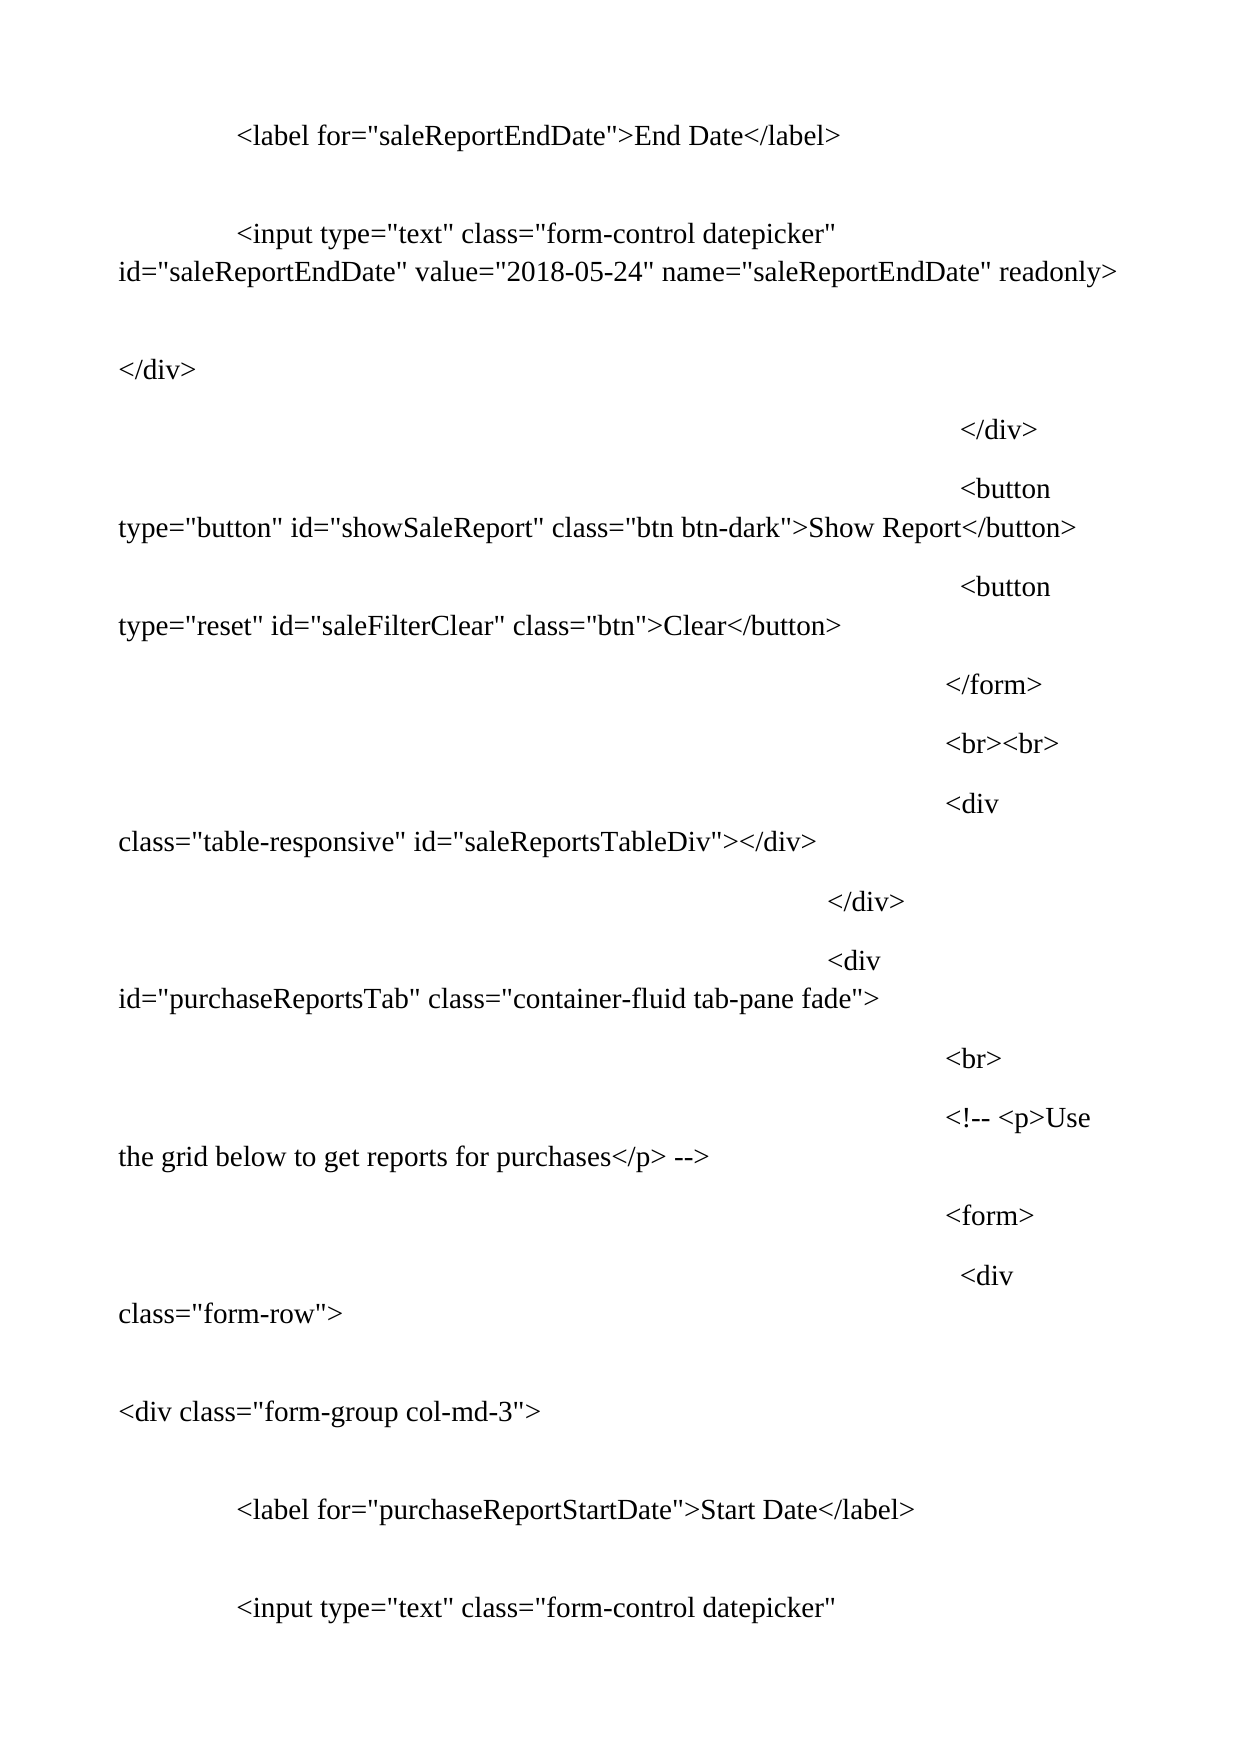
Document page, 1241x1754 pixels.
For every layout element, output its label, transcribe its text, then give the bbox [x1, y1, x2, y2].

text <div class="form-group col-md-3"> [118, 1356, 1122, 1428]
text <!-- <p>Use the grid below to get reports for purchases</p> --> [118, 1100, 1122, 1172]
text <input type="text" class="form-control datepicker" [118, 1551, 1122, 1623]
text <input type="text" class="form-control datepicker" id="saleReportEndDate" value="2018-05-24" name="saleReportEndDate" readonly> [118, 177, 1122, 288]
text <label for="purchaseReportStartDate">Start Date</label> [118, 1453, 1122, 1526]
text <form> [118, 1198, 1122, 1232]
text </form> [118, 667, 1122, 701]
text <div id="purchaseReportsTab" class="container-fluid tab-pane fade"> [118, 943, 1122, 1015]
text <div class="form-row"> [118, 1258, 1122, 1330]
text <br><br> [118, 726, 1122, 760]
text <label for="saleReportEndDate">End Date</label> [118, 118, 1122, 152]
text </div> [118, 884, 1122, 917]
text <button type="reset" id="saleFilterClear" class="btn">Clear</button> [118, 569, 1122, 641]
text </div> [118, 412, 1122, 445]
text <button type="button" id="showSaleReport" class="btn btn-dark">Show Report</button> [118, 471, 1122, 543]
text <br> [118, 1041, 1122, 1074]
text <div class="table-responsive" id="saleReportsTableDiv"></div> [118, 786, 1122, 858]
text </div> [118, 314, 1122, 386]
